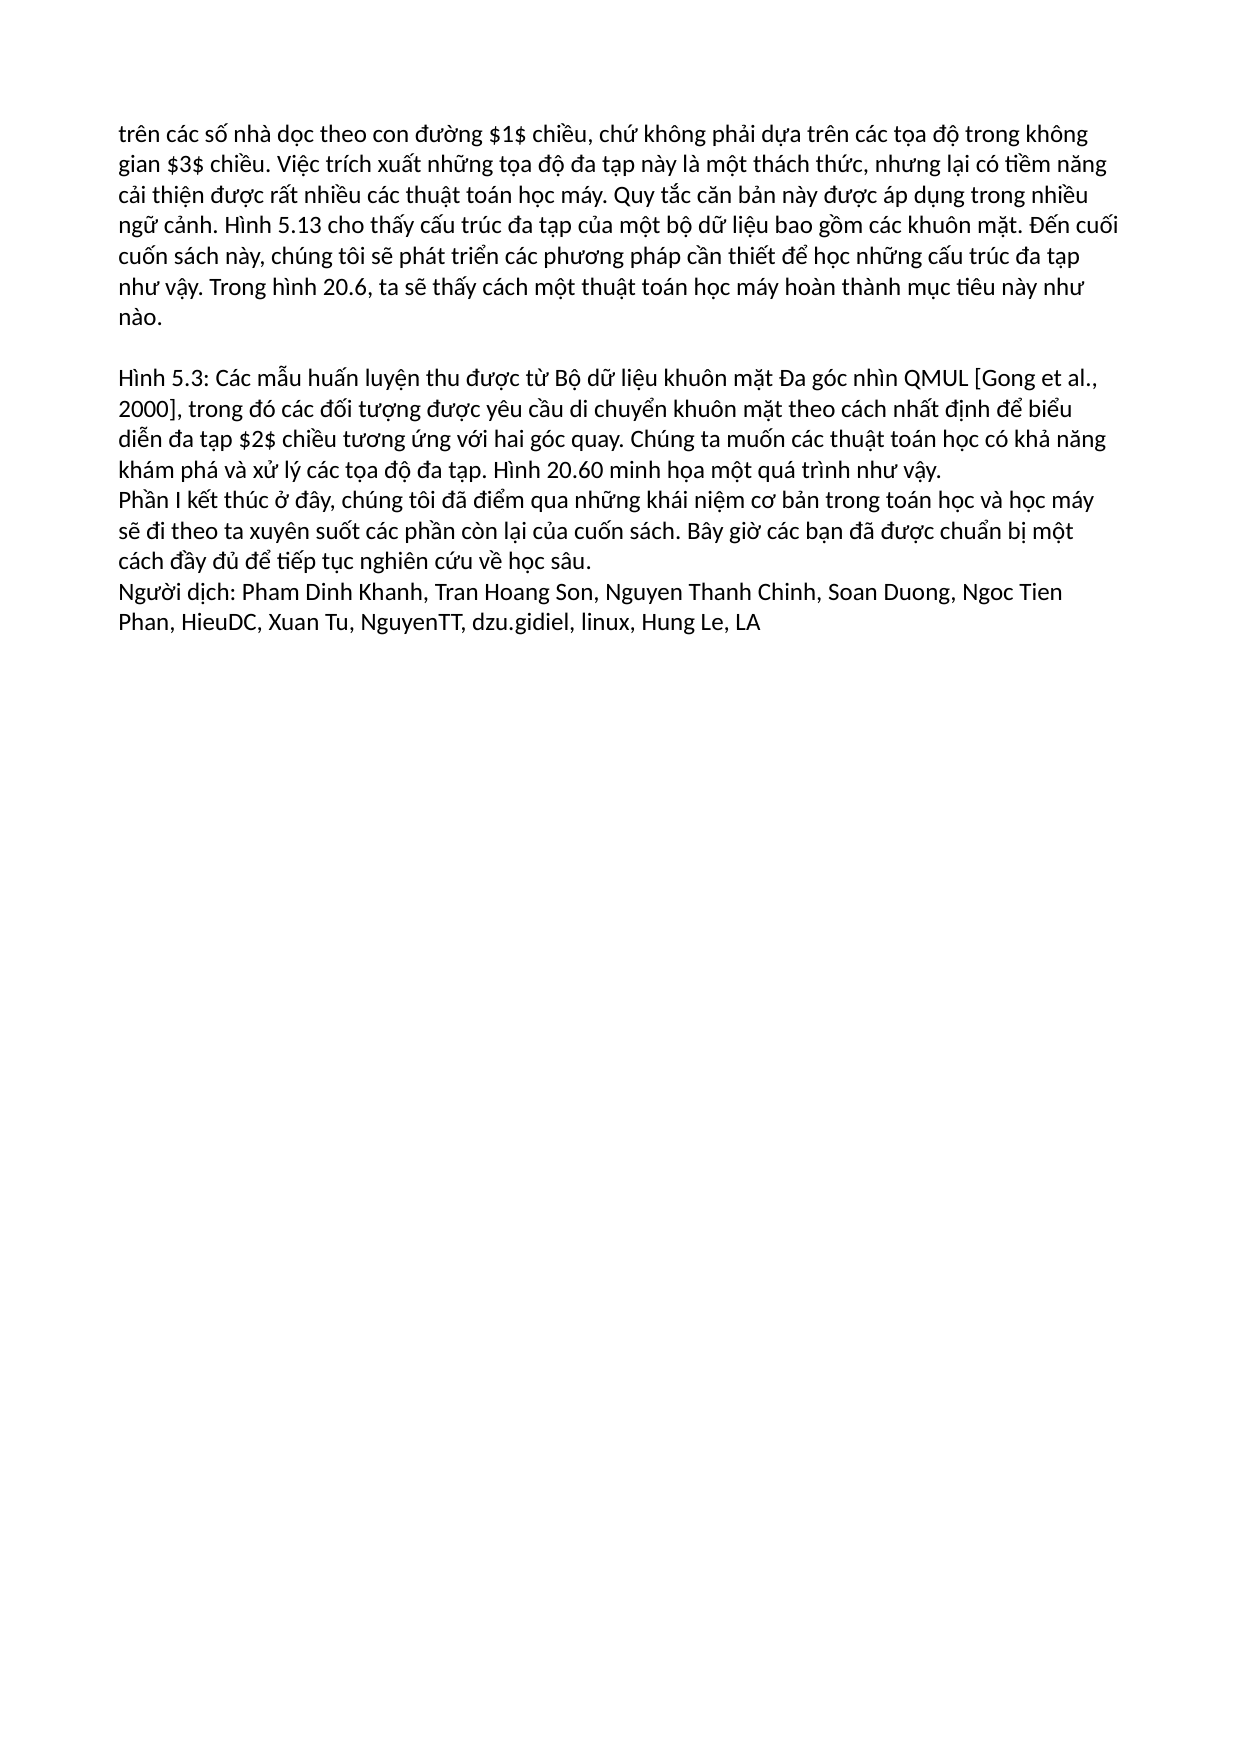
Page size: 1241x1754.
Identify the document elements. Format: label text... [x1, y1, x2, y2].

text Hình 5.3: Các mẫu huấn luyện thu được từ Bộ dữ liệu khuôn mặt Đa góc nhìn QMUL [Gong et al., 2000], trong đó các đối tượng được yêu cầu di chuyển khuôn mặt theo cách nhất định để biểu diễn đa tạp $2$ chiều tương ứng với hai góc quay. Chúng ta muốn các thuật toán học có khả năng khám phá và xử lý các tọa độ đa tạp. Hình 20.60 minh họa một quá trình như vậy. [118, 362, 1122, 484]
text Phần I kết thúc ở đây, chúng tôi đã điểm qua những khái niệm cơ bản trong toán học và học máy sẽ đi theo ta xuyên suốt các phần còn lại của cuốn sách. Bây giờ các bạn đã được chuẩn bị một cách đầy đủ để tiếp tục nghiên cứu về học sâu. [118, 484, 1122, 576]
text trên các số nhà dọc theo con đường $1$ chiều, chứ không phải dựa trên các tọa độ trong không gian $3$ chiều. Việc trích xuất những tọa độ đa tạp này là một thách thức, nhưng lại có tiềm năng cải thiện được rất nhiều các thuật toán học máy. Quy tắc căn bản này được áp dụng trong nhiều ngữ cảnh. Hình 5.13 cho thấy cấu trúc đa tạp của một bộ dữ liệu bao gồm các khuôn mặt. Đến cuối cuốn sách này, chúng tôi sẽ phát triển các phương pháp cần thiết để học những cấu trúc đa tạp như vậy. Trong hình 20.6, ta sẽ thấy cách một thuật toán học máy hoàn thành mục tiêu này như nào. [118, 118, 1122, 332]
text Người dịch: Pham Dinh Khanh, Tran Hoang Son, Nguyen Thanh Chinh, Soan Duong, Ngoc Tien Phan, HieuDC, Xuan Tu, NguyenTT, dzu.gidiel, linux, Hung Le, LA [118, 576, 1122, 637]
